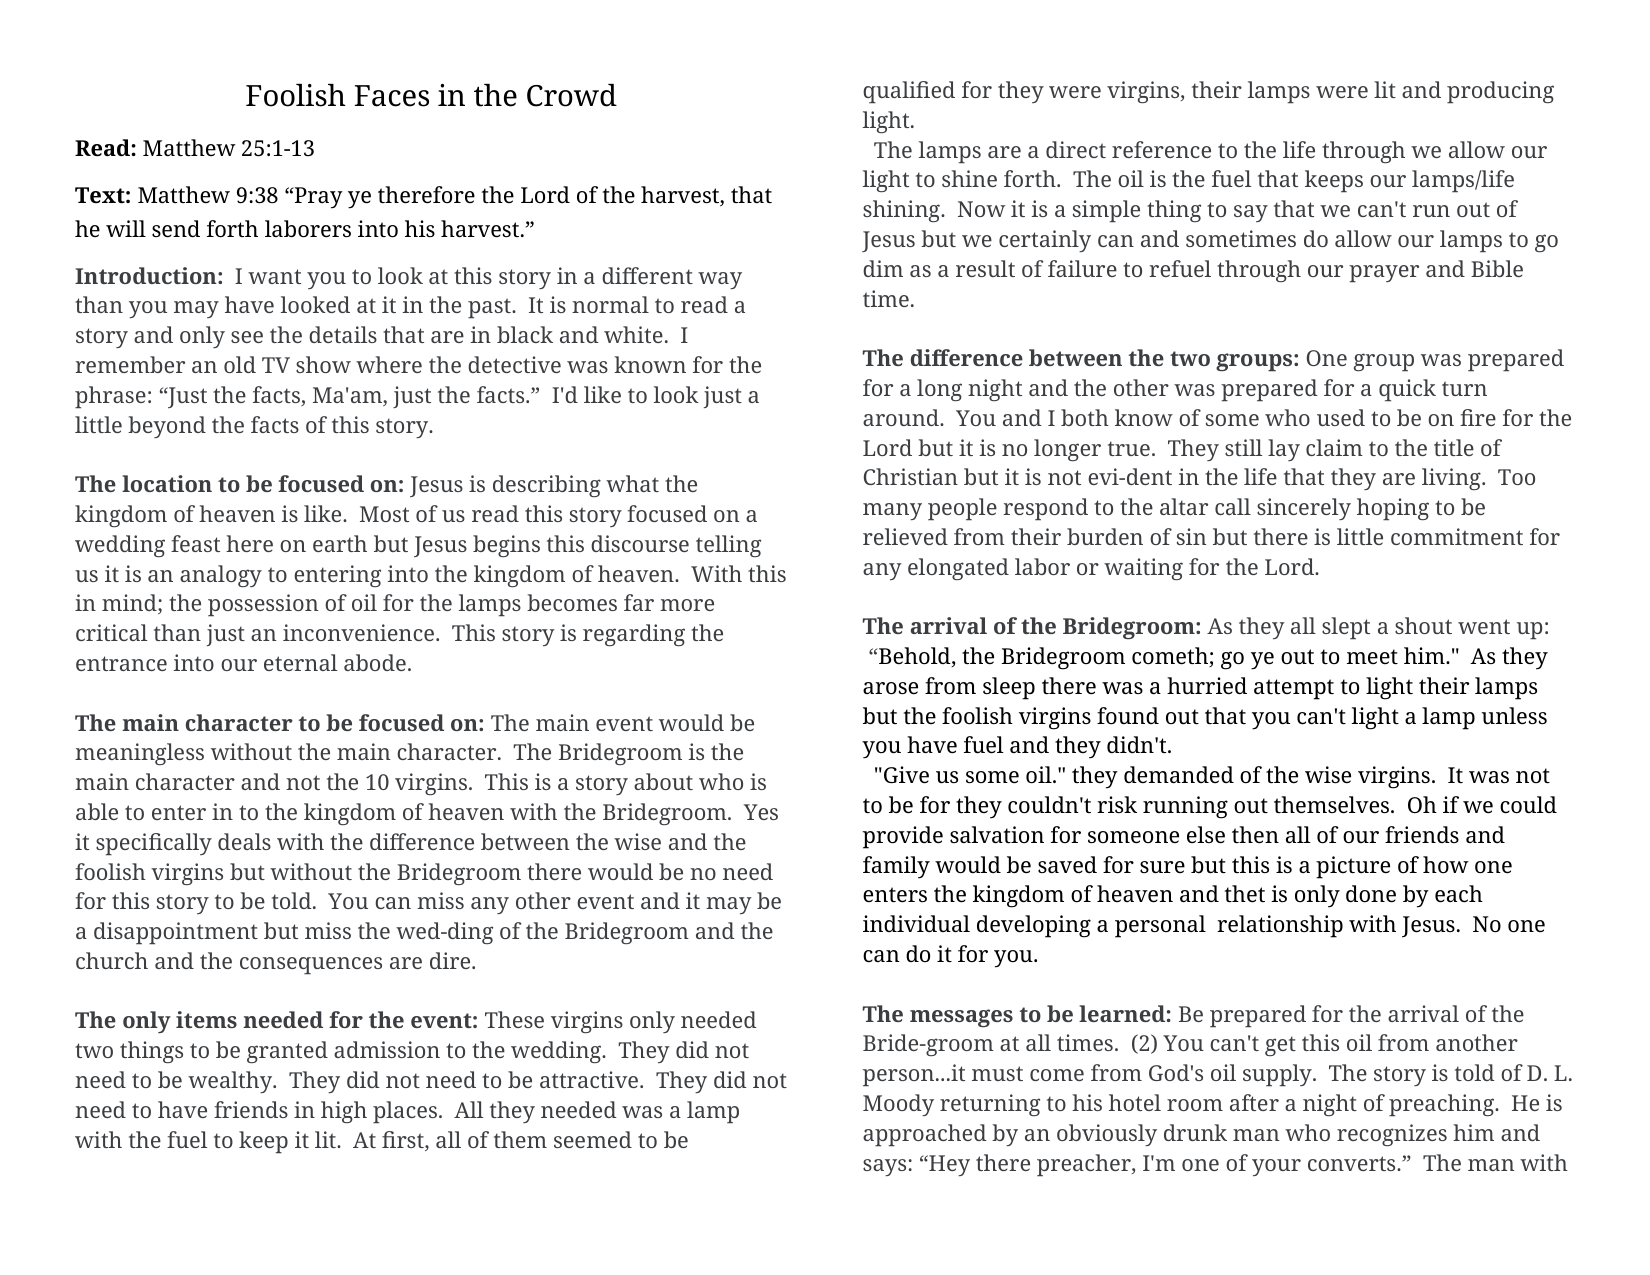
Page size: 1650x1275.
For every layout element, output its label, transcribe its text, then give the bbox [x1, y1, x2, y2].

text The arrival of the Bridegroom: As they all slept a shout went up: [862, 611, 1575, 641]
text Foolish Faces in the Crowd [75, 75, 787, 115]
text "Give us some oil." they demanded of the wise virgins. It was not to be for they couldn't risk running out themselves. Oh if we could provide salvation for someone else then all of our friends and family would be saved for sure but this is a picture of how one enters the kingdom of heaven and thet is only done by each individual developing a personal relationship with Jesus. No one can do it for you. [862, 760, 1575, 969]
text The location to be focused on: Jesus is describing what the kingdom of heaven is like. Most of us read this story focused on a wedding feast here on earth but Jesus begins this discourse telling us it is an analogy to entering into the kingdom of heaven. With this in mind; the possession of oil for the lamps becomes far more critical than just an inconvenience. This story is regarding the entrance into our eternal abode. [75, 469, 787, 678]
text Read: Matthew 25:1-13 [75, 133, 787, 163]
text The main character to be focused on: The main event would be meaningless without the main character. The Bridegroom is the main character and not the 10 virgins. This is a story about who is able to enter in to the kingdom of heaven with the Bridegroom. Yes it specifically deals with the difference between the wise and the foolish virgins but without the Bridegroom there would be no need for this story to be told. You can miss any other event and it may be a disappointment but miss the wed-ding of the Bridegroom and the church and the consequences are dire. [75, 707, 787, 976]
text Text: Matthew 9:38 “Pray ye therefore the Lord of the harvest, that he will send forth laborers into his harvest.” [75, 180, 787, 244]
text qualified for they were virgins, their lamps were lit and producing light. [862, 75, 1575, 134]
text The messages to be learned: Be prepared for the arrival of the Bride-groom at all times. (2) You can't get this oil from another person...it must come from God's oil supply. The story is told of D. L. Moody returning to his hotel room after a night of preaching. He is approached by an obviously drunk man who recognizes him and says: “Hey there preacher, I'm one of your converts.” The man with [862, 998, 1575, 1177]
text The lamps are a direct reference to the life through we allow our light to shine forth. The oil is the fuel that keeps our lamps/life shining. Now it is a simple thing to say that we can't run out of Jesus but we certainly can and sometimes do allow our lamps to go dim as a result of failure to refuel through our prayer and Bible time. [862, 134, 1575, 313]
text The only items needed for the event: These virgins only needed two things to be granted admission to the wedding. They did not need to be wealthy. They did not need to be attractive. They did not need to have friends in high places. All they needed was a lamp with the fuel to keep it lit. At first, all of them seemed to be [75, 1005, 787, 1154]
text The difference between the two groups: One group was prepared for a long night and the other was prepared for a quick turn around. You and I both know of some who used to be on fire for the Lord but it is no longer true. They still lay claim to the title of Christian but it is not evi-dent in the life that they are living. Too many people respond to the altar call sincerely hoping to be relieved from their burden of sin but there is little commitment for any elongated labor or waiting for the Lord. [862, 343, 1575, 581]
text Introduction: I want you to look at this story in a different way than you may have looked at it in the past. It is normal to read a story and only see the details that are in black and white. I remember an old TV show where the detective was known for the phrase: “Just the facts, Ma'am, just the facts.” I'd like to look just a little beyond the facts of this story. [75, 261, 787, 439]
text “Behold, the Bridegroom cometh; go ye out to meet him." As they arose from sleep there was a hurried attempt to light their lamps but the foolish virgins found out that you can't light a lamp unless you have fuel and they didn't. [862, 641, 1575, 760]
